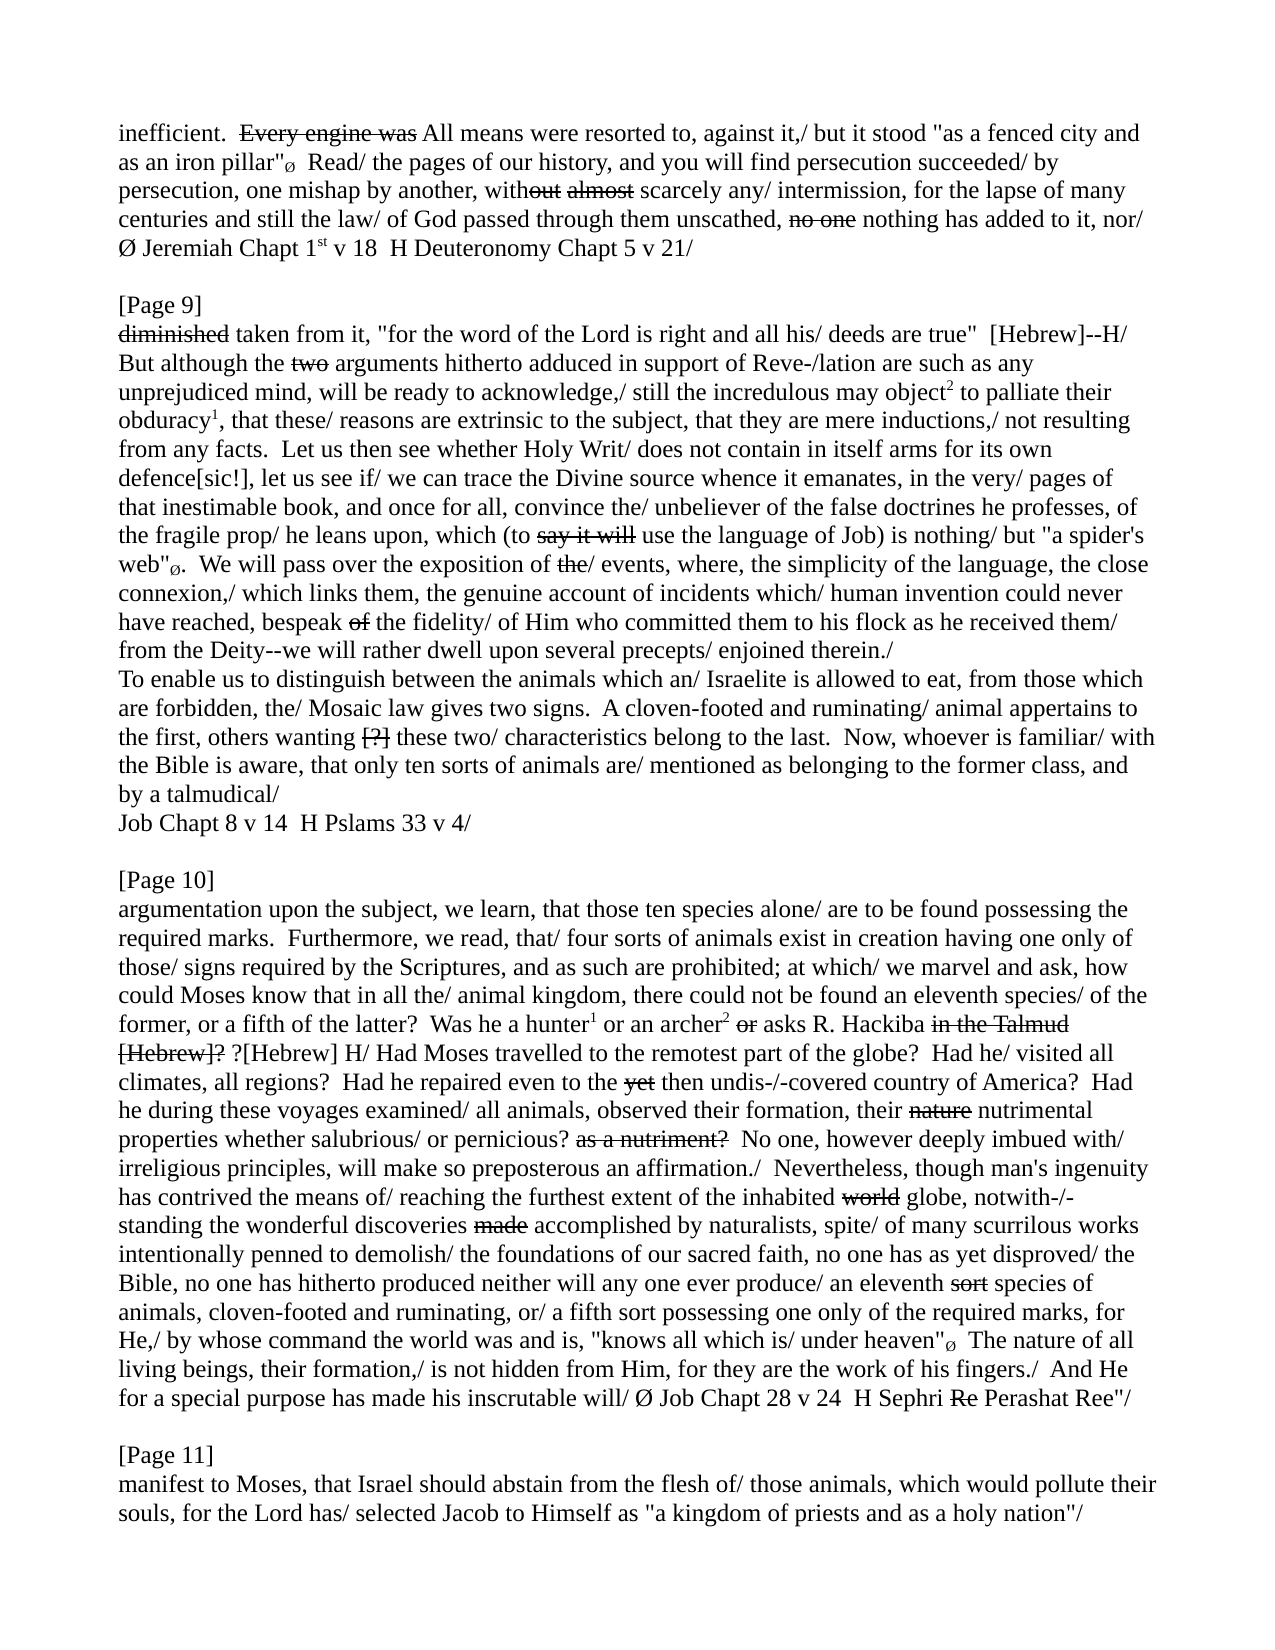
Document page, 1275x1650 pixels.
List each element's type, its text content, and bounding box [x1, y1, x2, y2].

text To enable us to distinguish between the animals which an/ Israelite is allowed to eat, from those which are forbidden, the/ Mosaic law gives two signs. A cloven-footed and ruminating/ animal appertains to the first, others wanting [?] these two/ characteristics belong to the last. Now, whoever is familiar/ with the Bible is aware, that only ten sorts of animals are/ mentioned as belonging to the former class, and by a talmudical/ [118, 664, 1157, 808]
text Ø Jeremiah Chapt 1st v 18 H Deuteronomy Chapt 5 v 21/ [118, 233, 1157, 262]
text diminished taken from it, "for the word of the Lord is right and all his/ deeds are true" [Hebrew]--H/ [118, 319, 1157, 348]
text [Page 9] [118, 291, 1157, 319]
text But although the two arguments hitherto adduced in support of Reve-/lation are such as any unprejudiced mind, will be ready to acknowledge,/ still the incredulous may object2 to palliate their obduracy1, that these/ reasons are extrinsic to the subject, that they are mere inductions,/ not resulting from any facts. Let us then see whether Holy Writ/ does not contain in itself arms for its own defence[sic!], let us see if/ we can trace the Divine source whence it emanates, in the very/ pages of that inestimable book, and once for all, convince the/ unbeliever of the false doctrines he professes, of the fragile prop/ he leans upon, which (to say it will use the language of Job) is nothing/ but "a spider's web"Ø. We will pass over the exposition of the/ events, where, the simplicity of the language, the close connexion,/ which links them, the genuine account of incidents which/ human invention could never have reached, bespeak of the fidelity/ of Him who committed them to his flock as he received them/ from the Deity--we will rather dwell upon several precepts/ enjoined therein./ [118, 348, 1157, 664]
text argumentation upon the subject, we learn, that those ten species alone/ are to be found possessing the required marks. Furthermore, we read, that/ four sorts of animals exist in creation having one only of those/ signs required by the Scriptures, and as such are prohibited; at which/ we marvel and ask, how could Moses know that in all the/ animal kingdom, there could not be found an eleventh species/ of the former, or a fifth of the latter? Was he a hunter1 or an archer2 or asks R. Hackiba in the Talmud [Hebrew]? ?[Hebrew] H/ Had Moses travelled to the remotest part of the globe? Had he/ visited all climates, all regions? Had he repaired even to the yet then undis-/-covered country of America? Had he during these voyages examined/ all animals, observed their formation, their nature nutrimental properties whether salubrious/ or pernicious? as a nutriment? No one, however deeply imbued with/ irreligious principles, will make so preposterous an affirmation./ Nevertheless, though man's ingenuity has contrived the means of/ reaching the furthest extent of the inhabited world globe, notwith-/-standing the wonderful discoveries made accomplished by naturalists, spite/ of many scurrilous works intentionally penned to demolish/ the foundations of our sacred faith, no one has as yet disproved/ the Bible, no one has hitherto produced neither will any one ever produce/ an eleventh sort species of animals, cloven-footed and ruminating, or/ a fifth sort possessing one only of the required marks, for He,/ by whose command the world was and is, "knows all which is/ under heaven"Ø The nature of all living beings, their formation,/ is not hidden from Him, for they are the work of his fingers./ And He for a special purpose has made his inscrutable will/ Ø Job Chapt 28 v 24 H Sephri Re Perashat Ree"/ [118, 894, 1157, 1412]
text inefficient. Every engine was All means were resorted to, against it,/ but it stood "as a fenced city and as an iron pillar"Ø Read/ the pages of our history, and you will find persecution succeeded/ by persecution, one mishap by another, without almost scarcely any/ intermission, for the lapse of many centuries and still the law/ of God passed through them unscathed, no one nothing has added to it, nor/ [118, 118, 1157, 233]
text [Page 11] [118, 1441, 1157, 1469]
text manifest to Moses, that Israel should abstain from the flesh of/ those animals, which would pollute their souls, for the Lord has/ selected Jacob to Himself as "a kingdom of priests and as a holy nation"/ [118, 1469, 1157, 1527]
text [Page 10] [118, 866, 1157, 894]
text Job Chapt 8 v 14 H Pslams 33 v 4/ [118, 808, 1157, 837]
